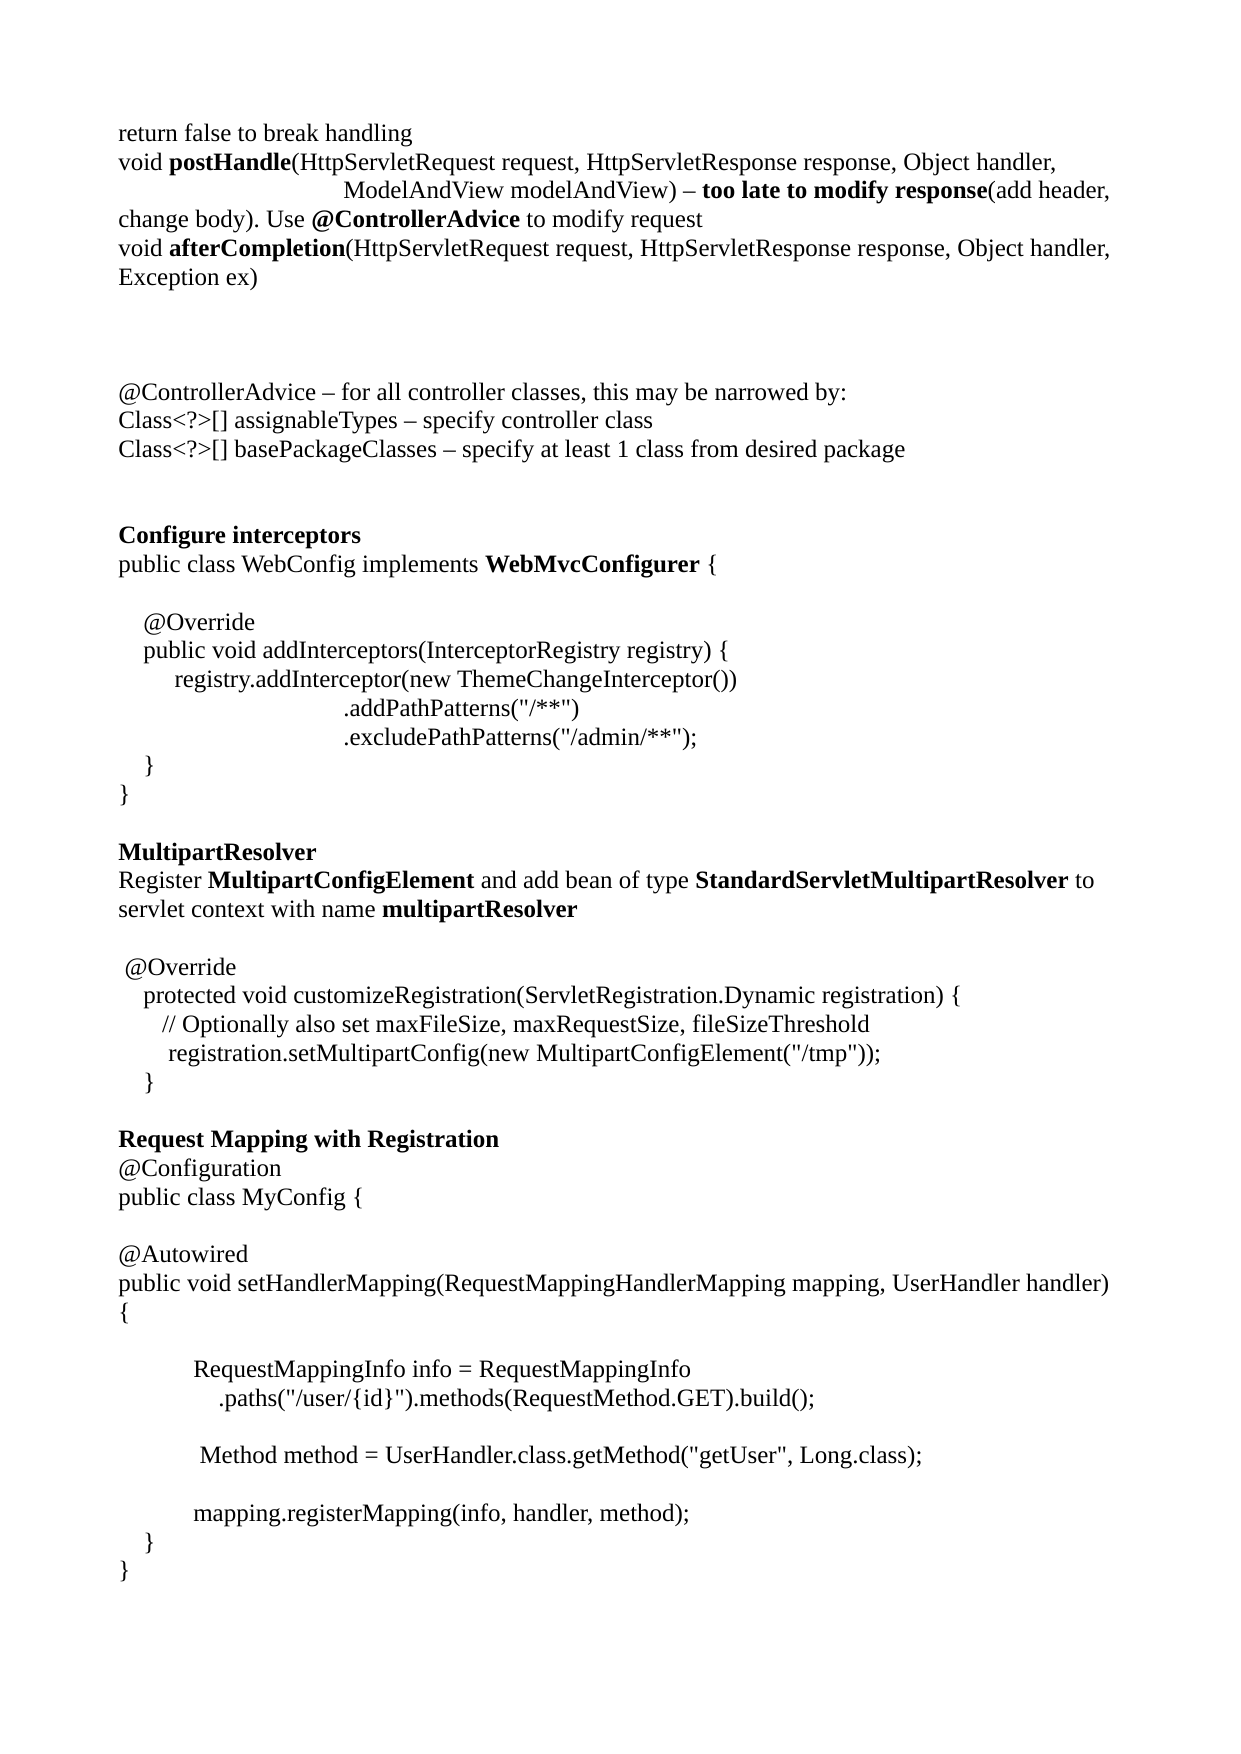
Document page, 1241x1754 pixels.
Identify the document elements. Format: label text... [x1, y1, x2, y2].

text Request Mapping with Registration [118, 1124, 1122, 1153]
text } [118, 779, 1122, 808]
text .excludePathPatterns("/admin/**"); [118, 722, 1122, 751]
text public void setHandlerMapping(RequestMappingHandlerMapping mapping, UserHandler handler) { [118, 1268, 1122, 1326]
text @Override [118, 607, 1122, 636]
text mapping.registerMapping(info, handler, method); [118, 1498, 1122, 1527]
text Class<?>[] assignableTypes – specify controller class [118, 406, 1122, 434]
text public class WebConfig implements WebMvcConfigurer { [118, 549, 1122, 578]
text @ControllerAdvice – for all controller classes, this may be narrowed by: [118, 377, 1122, 406]
text @Autowired [118, 1239, 1122, 1268]
text ModelAndView modelAndView) – too late to modify response(add header, change body). Use @ControllerAdvice to modify request [118, 176, 1122, 233]
text } [118, 1527, 1122, 1556]
text Register MultipartConfigElement and add bean of type StandardServletMultipartResolver to servlet context with name multipartResolver [118, 866, 1122, 923]
text } [118, 1067, 1122, 1096]
text Configure interceptors [118, 521, 1122, 549]
text RequestMappingInfo info = RequestMappingInfo [118, 1354, 1122, 1383]
text @Configuration [118, 1153, 1122, 1182]
text public void addInterceptors(InterceptorRegistry registry) { [118, 636, 1122, 664]
text void afterCompletion(HttpServletRequest request, HttpServletResponse response, Object handler, Exception ex) [118, 233, 1122, 291]
text Method method = UserHandler.class.getMethod("getUser", Long.class); [118, 1441, 1122, 1469]
text void postHandle(HttpServletRequest request, HttpServletResponse response, Object handler, [118, 147, 1122, 176]
text protected void customizeRegistration(ServletRegistration.Dynamic registration) { [118, 981, 1122, 1009]
text } [118, 751, 1122, 779]
text registration.setMultipartConfig(new MultipartConfigElement("/tmp")); [118, 1038, 1122, 1067]
text @Override [118, 952, 1122, 981]
text Class<?>[] basePackageClasses – specify at least 1 class from desired package [118, 434, 1122, 463]
text return false to break handling [118, 118, 1122, 147]
text .addPathPatterns("/**") [118, 693, 1122, 722]
text public class MyConfig { [118, 1182, 1122, 1211]
text // Optionally also set maxFileSize, maxRequestSize, fileSizeThreshold [118, 1009, 1122, 1038]
text MultipartResolver [118, 837, 1122, 866]
text .paths("/user/{id}").methods(RequestMethod.GET).build(); [118, 1383, 1122, 1412]
text } [118, 1556, 1122, 1584]
text registry.addInterceptor(new ThemeChangeInterceptor()) [118, 664, 1122, 693]
